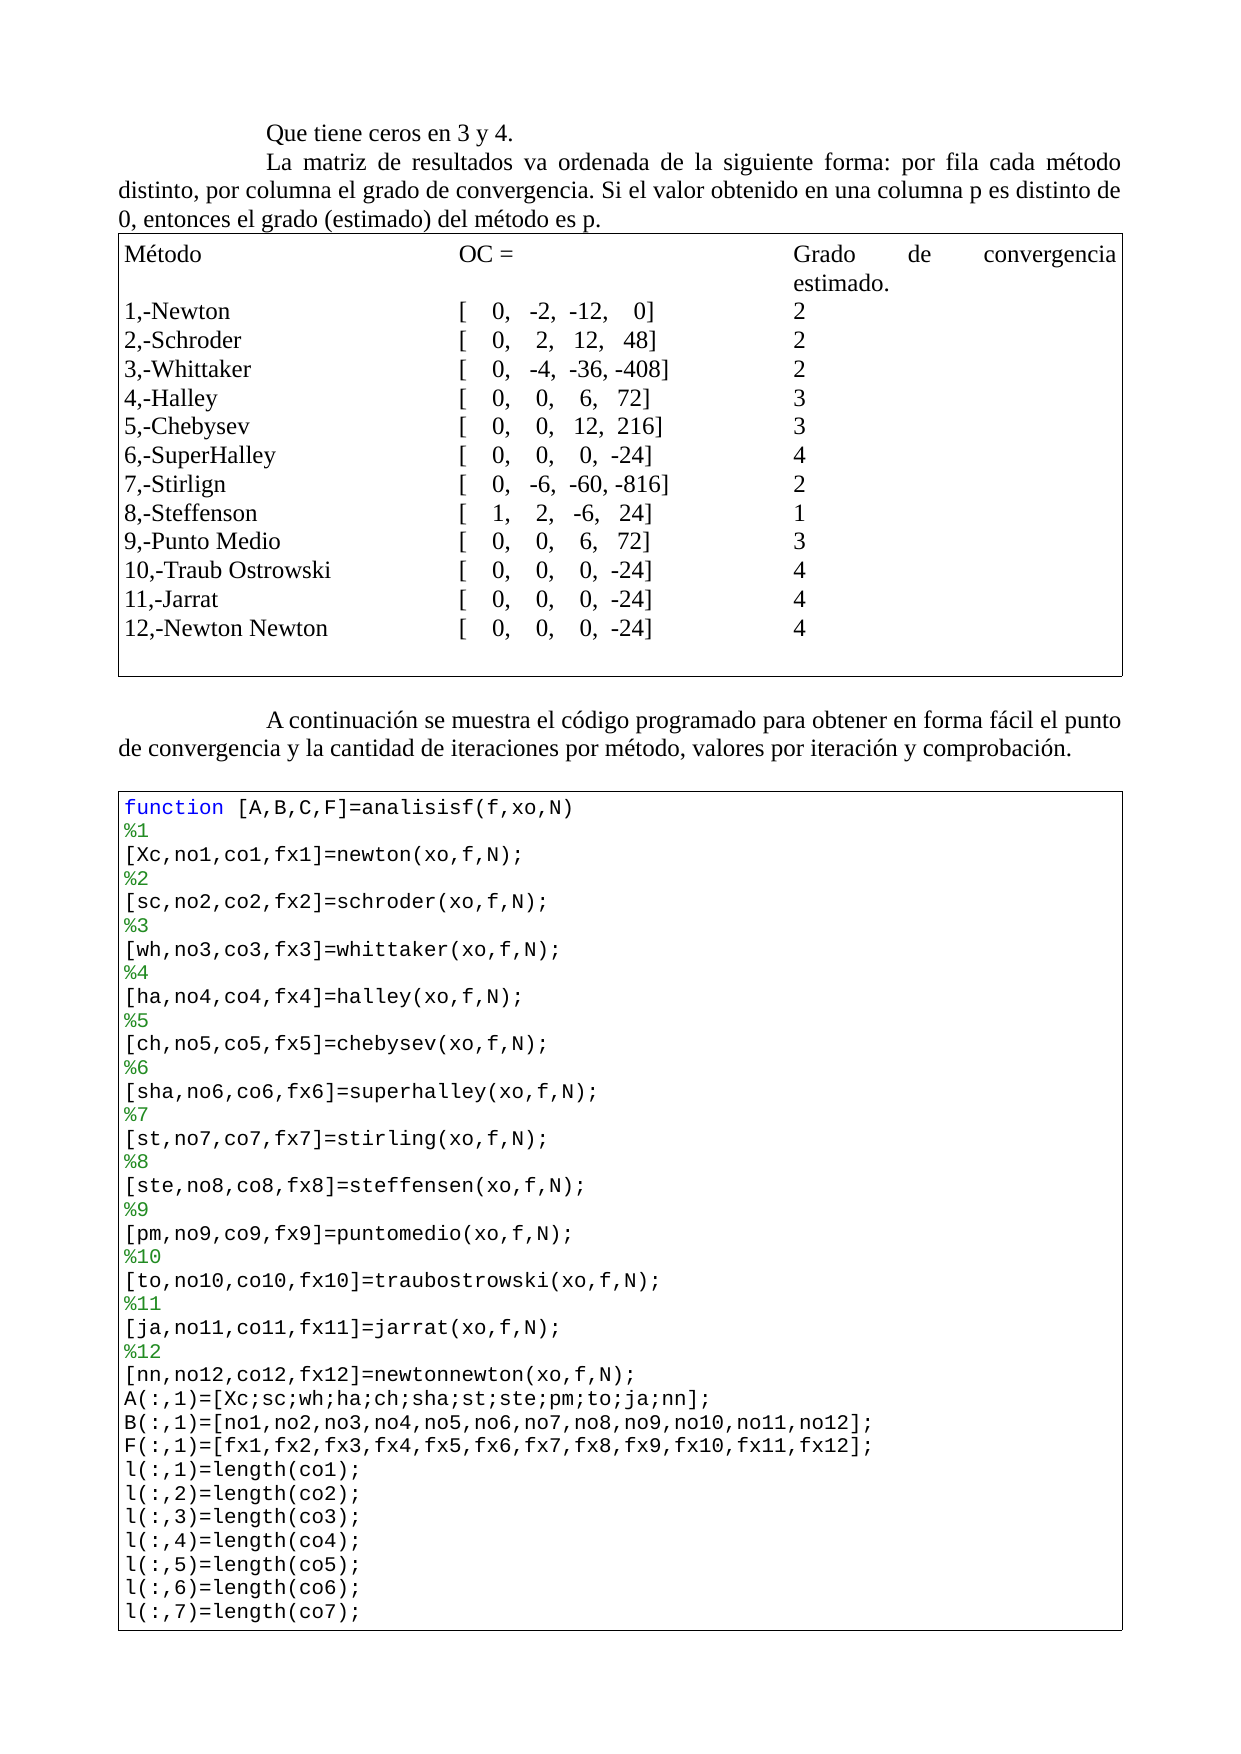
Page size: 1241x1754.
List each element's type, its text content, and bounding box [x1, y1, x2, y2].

text Que tiene ceros en 3 y 4. [118, 118, 1122, 147]
table_header Método 1,-Newton 2,-Schroder 3,-Whittaker 4,-Halley 5,-Chebysev 6,-SuperHalley 7,-Stirlign 8,-Steffenson 9,-Punto Medio 10,-Traub Ostrowski 11,-Jarrat 12,-Newton Newton [119, 234, 453, 676]
text A continuación se muestra el código programado para obtener en forma fácil el punto de convergencia y la cantidad de iteraciones por método, valores por iteración y comprobación. [118, 705, 1122, 762]
table_header Grado de convergencia estimado. 2 2 2 3 3 4 2 1 3 4 4 4 [787, 234, 1122, 676]
text La matriz de resultados va ordenada de la siguiente forma: por fila cada método distinto, por columna el grado de convergencia. Si el valor obtenido en una columna p es distinto de 0, entonces el grado (estimado) del método es p. [118, 147, 1122, 233]
table_header function [A,B,C,F]=analisisf(f,xo,N) %1 [Xc,no1,co1,fx1]=newton(xo,f,N); %2 [sc,no2,co2,fx2]=schroder(xo,f,N); %3 [wh,no3,co3,fx3]=whittaker(xo,f,N); %4 [ha,no4,co4,fx4]=halley(xo,f,N); %5 [ch,no5,co5,fx5]=chebysev(xo,f,N); %6 [sha,no6,co6,fx6]=superhalley(xo,f,N); %7 [st,no7,co7,fx7]=stirling(xo,f,N); %8 [ste,no8,co8,fx8]=steffensen(xo,f,N); %9 [pm,no9,co9,fx9]=puntomedio(xo,f,N); %10 [to,no10,co10,fx10]=traubostrowski(xo,f,N); %11 [ja,no11,co11,fx11]=jarrat(xo,f,N); %12 [nn,no12,co12,fx12]=newtonnewton(xo,f,N); A(:,1)=[Xc;sc;wh;ha;ch;sha;st;ste;pm;to;ja;nn]; B(:,1)=[no1,no2,no3,no4,no5,no6,no7,no8,no9,no10,no11,no12]; F(:,1)=[fx1,fx2,fx3,fx4,fx5,fx6,fx7,fx8,fx9,fx10,fx11,fx12]; l(:,1)=length(co1); l(:,2)=length(co2); l(:,3)=length(co3); l(:,4)=length(co4); l(:,5)=length(co5); l(:,6)=length(co6); l(:,7)=length(co7); [119, 792, 1122, 1630]
table_header OC = [ 0, -2, -12, 0] [ 0, 2, 12, 48] [ 0, -4, -36, -408] [ 0, 0, 6, 72] [ 0, 0, 12, 216] [ 0, 0, 0, -24] [ 0, -6, -60, -816] [ 1, 2, -6, 24] [ 0, 0, 6, 72] [ 0, 0, 0, -24] [ 0, 0, 0, -24] [ 0, 0, 0, -24] [453, 234, 787, 676]
